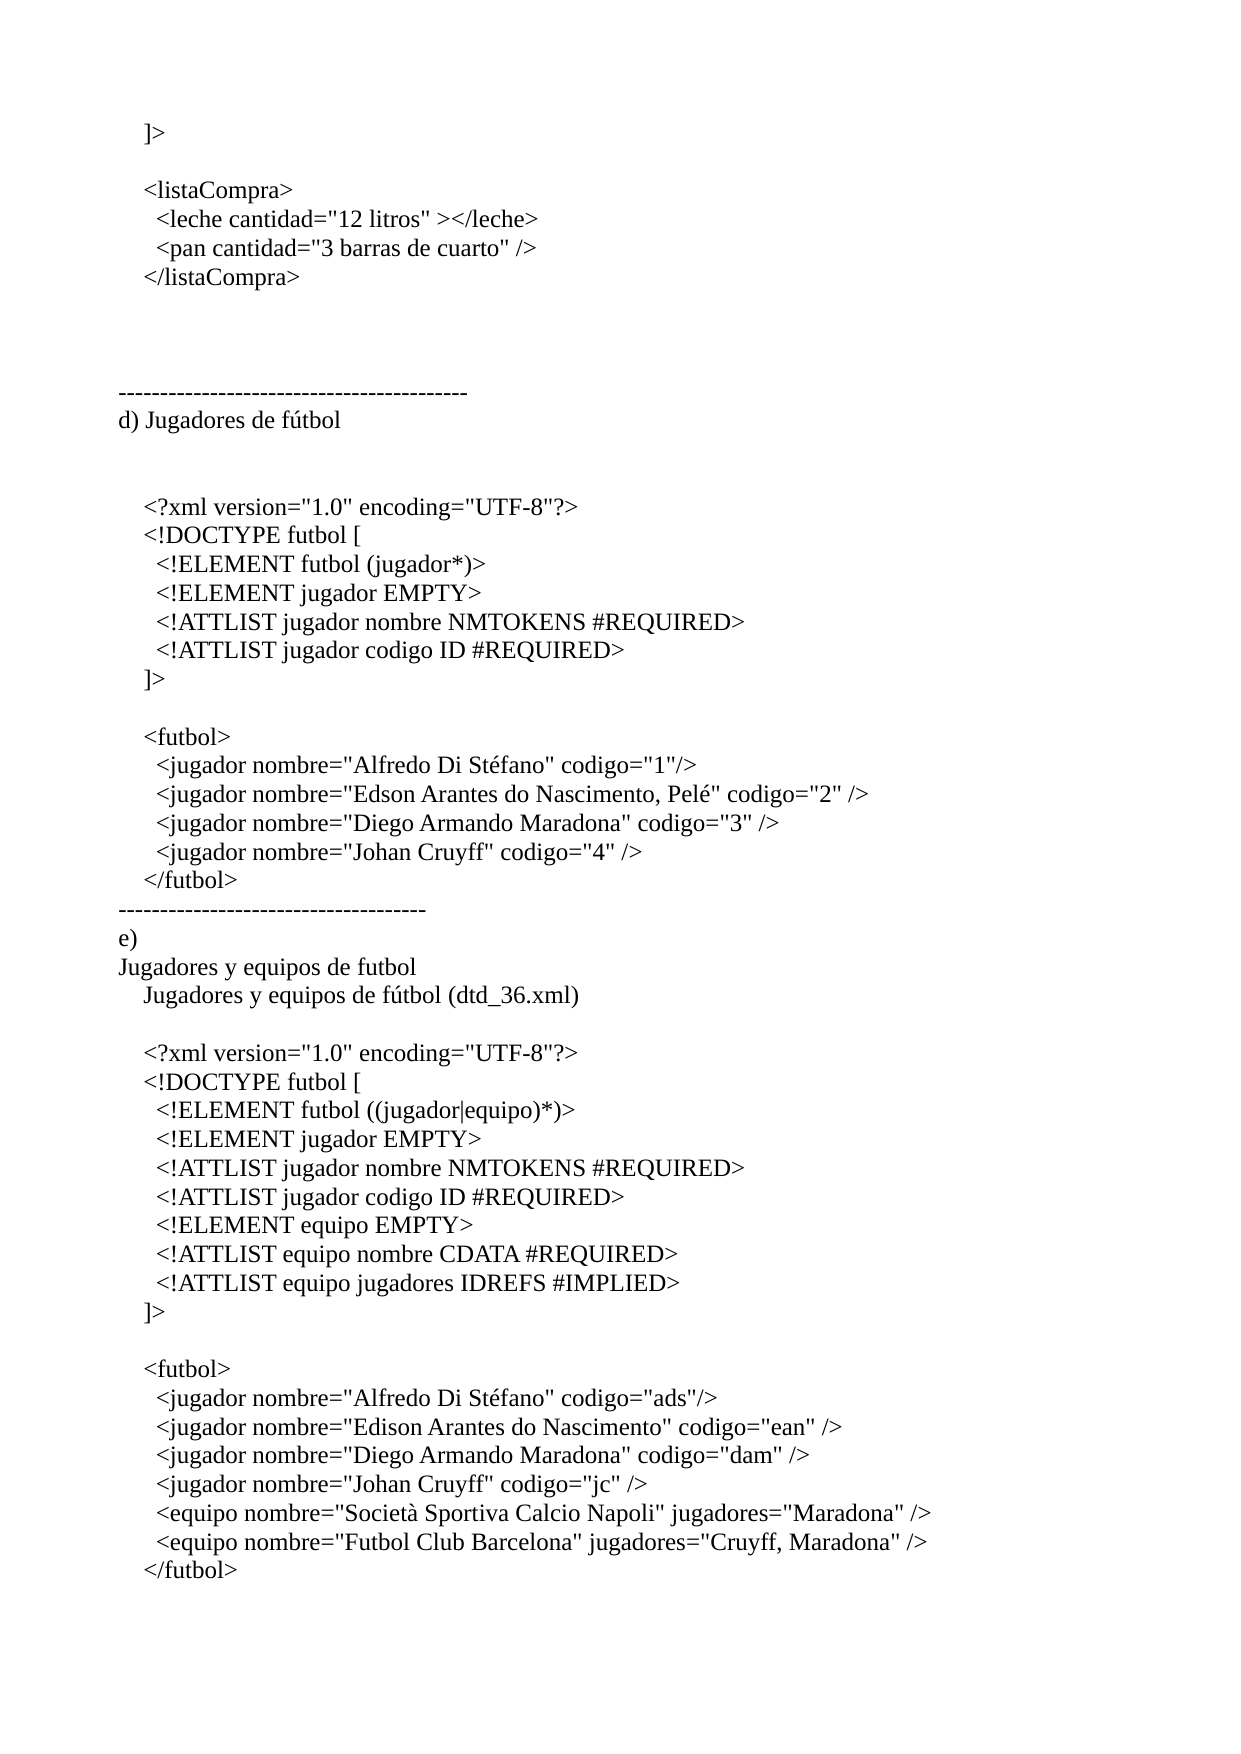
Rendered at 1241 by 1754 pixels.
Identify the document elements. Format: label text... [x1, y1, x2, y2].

text </listaCompra> [118, 262, 1122, 291]
text ]> [118, 664, 1122, 693]
text ------------------------------------- [118, 894, 1122, 923]
text <jugador nombre="Diego Armando Maradona" codigo="3" /> [118, 808, 1122, 837]
text </futbol> [118, 866, 1122, 894]
text </futbol> [118, 1556, 1122, 1584]
text <?xml version="1.0" encoding="UTF-8"?> [118, 492, 1122, 521]
text <jugador nombre="Alfredo Di Stéfano" codigo="ads"/> [118, 1383, 1122, 1412]
text Jugadores y equipos de futbol [118, 952, 1122, 981]
text <!DOCTYPE futbol [ [118, 521, 1122, 549]
text ------------------------------------------ [118, 377, 1122, 406]
text <equipo nombre="Società Sportiva Calcio Napoli" jugadores="Maradona" /> [118, 1498, 1122, 1527]
text <!ELEMENT futbol ((jugador|equipo)*)> [118, 1096, 1122, 1124]
text <!ATTLIST jugador nombre NMTOKENS #REQUIRED> [118, 1153, 1122, 1182]
text <!DOCTYPE futbol [ [118, 1067, 1122, 1096]
text <!ATTLIST jugador codigo ID #REQUIRED> [118, 636, 1122, 664]
text d) Jugadores de fútbol [118, 406, 1122, 434]
text e) [118, 923, 1122, 952]
text <jugador nombre="Edson Arantes do Nascimento, Pelé" codigo="2" /> [118, 779, 1122, 808]
text <jugador nombre="Alfredo Di Stéfano" codigo="1"/> [118, 751, 1122, 779]
text <!ELEMENT jugador EMPTY> [118, 1124, 1122, 1153]
text <!ATTLIST equipo jugadores IDREFS #IMPLIED> [118, 1268, 1122, 1297]
text <!ATTLIST equipo nombre CDATA #REQUIRED> [118, 1239, 1122, 1268]
text <!ELEMENT equipo EMPTY> [118, 1211, 1122, 1239]
text <listaCompra> [118, 176, 1122, 204]
text <!ATTLIST jugador codigo ID #REQUIRED> [118, 1182, 1122, 1211]
text <futbol> [118, 722, 1122, 751]
text ]> [118, 118, 1122, 147]
text <futbol> [118, 1354, 1122, 1383]
text <?xml version="1.0" encoding="UTF-8"?> [118, 1038, 1122, 1067]
text <!ELEMENT futbol (jugador*)> [118, 549, 1122, 578]
text <!ELEMENT jugador EMPTY> [118, 578, 1122, 607]
text <jugador nombre="Edison Arantes do Nascimento" codigo="ean" /> [118, 1412, 1122, 1441]
text <!ATTLIST jugador nombre NMTOKENS #REQUIRED> [118, 607, 1122, 636]
text <jugador nombre="Johan Cruyff" codigo="4" /> [118, 837, 1122, 866]
text <jugador nombre="Johan Cruyff" codigo="jc" /> [118, 1469, 1122, 1498]
text ]> [118, 1297, 1122, 1326]
text Jugadores y equipos de fútbol (dtd_36.xml) [118, 981, 1122, 1009]
text <leche cantidad="12 litros" ></leche> [118, 204, 1122, 233]
text <equipo nombre="Futbol Club Barcelona" jugadores="Cruyff, Maradona" /> [118, 1527, 1122, 1556]
text <jugador nombre="Diego Armando Maradona" codigo="dam" /> [118, 1441, 1122, 1469]
text <pan cantidad="3 barras de cuarto" /> [118, 233, 1122, 262]
